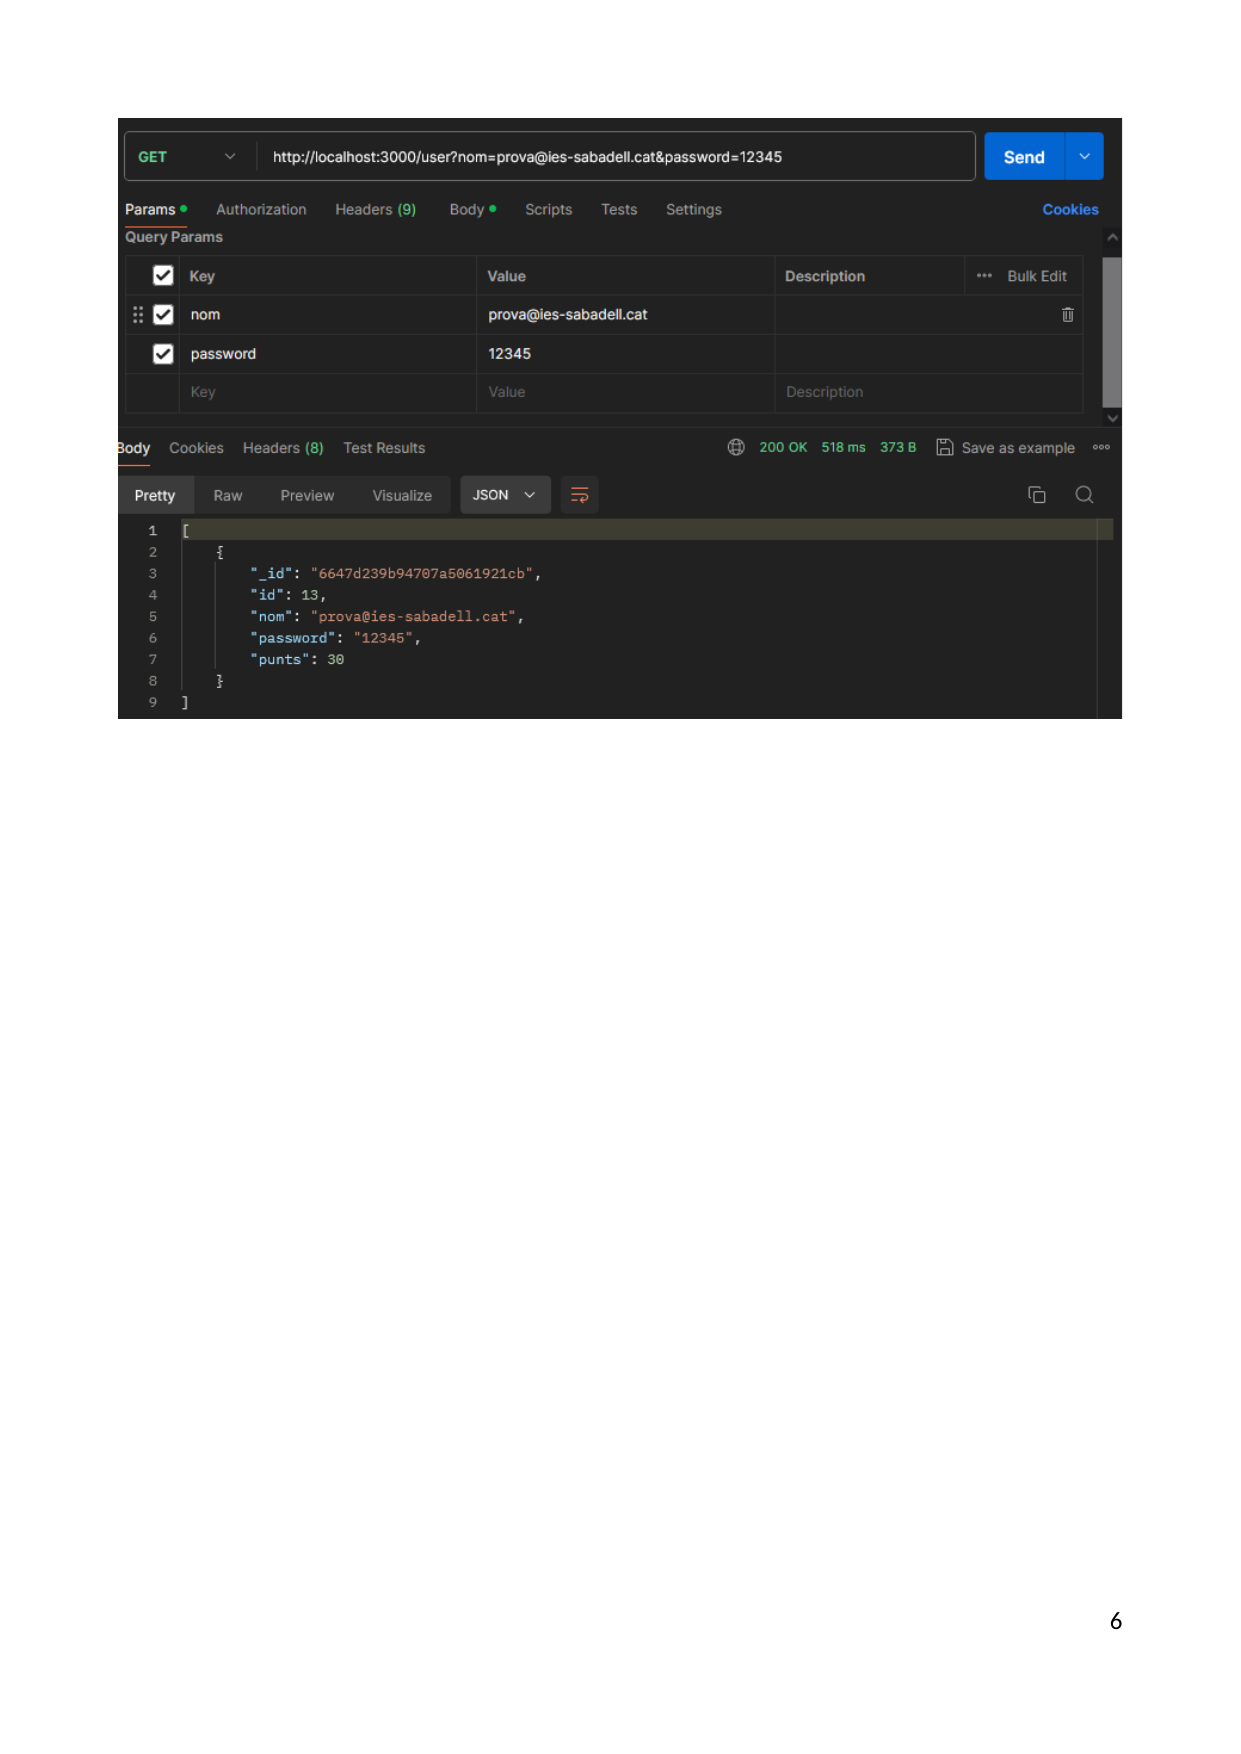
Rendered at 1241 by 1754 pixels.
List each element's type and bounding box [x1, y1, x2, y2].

picture [118, 118, 1123, 719]
